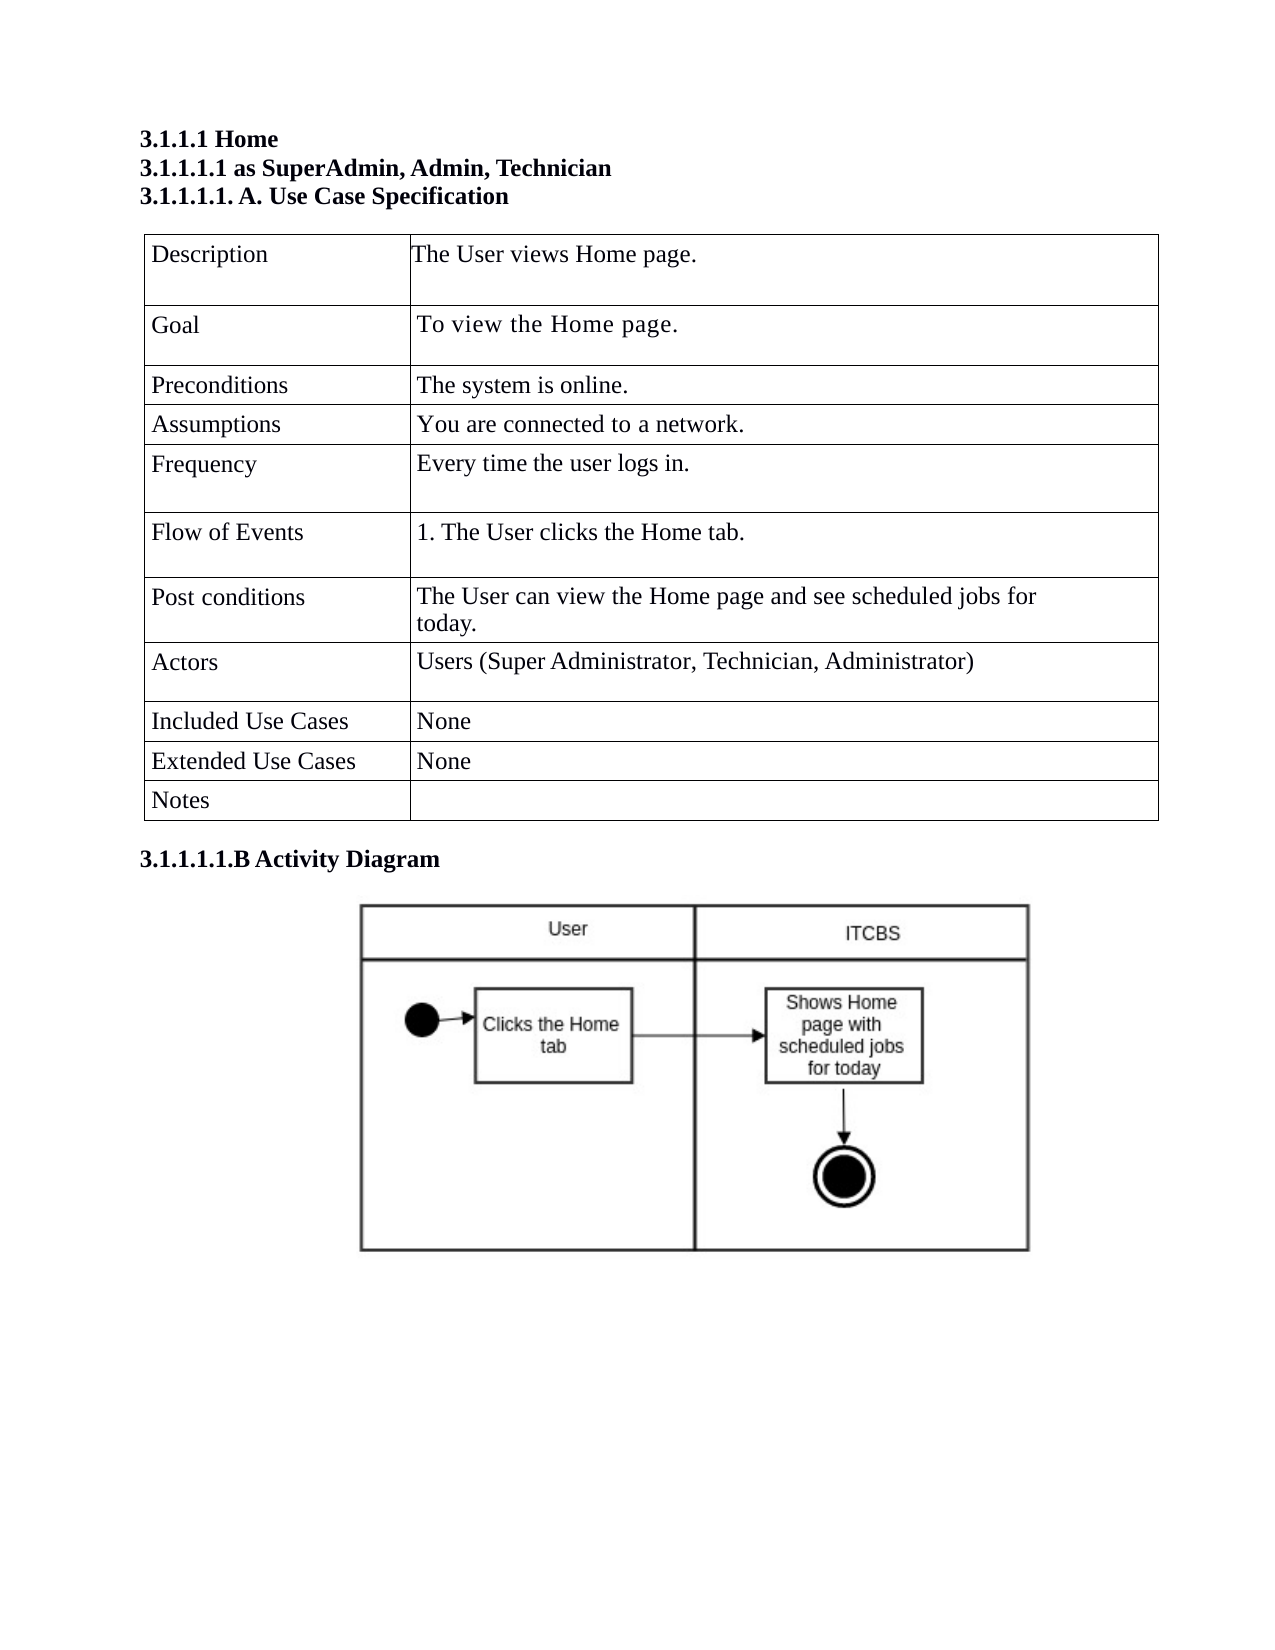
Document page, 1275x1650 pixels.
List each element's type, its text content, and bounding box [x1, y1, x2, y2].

table_cell Flow of Events [145, 513, 410, 576]
table_cell Included Use Cases [145, 702, 410, 741]
table_cell The system is online. [411, 366, 1158, 404]
table_cell Preconditions [145, 366, 410, 404]
table_cell 1. The User clicks the Home tab. [411, 513, 1158, 576]
table_cell None [411, 742, 1158, 780]
table_cell None [411, 702, 1158, 741]
text 3.1.1.1.1.B Activity Diagram [139, 844, 1096, 873]
table_cell Extended Use Cases [145, 742, 410, 780]
text 3.1.1.1.1 as SuperAdmin, Admin, Technician [139, 153, 1096, 181]
table_cell [411, 781, 1158, 820]
text 3.1.1.1.1. A. Use Case Specification [139, 181, 1096, 210]
table_cell Assumptions [145, 405, 410, 444]
table_cell Actors [145, 643, 410, 701]
table_cell Every time the user logs in. [411, 445, 1158, 511]
table_cell Frequency [145, 445, 410, 511]
table_cell Users (Super Administrator, Technician, Administrator) [411, 643, 1158, 701]
table_cell Post conditions [145, 578, 410, 642]
text 3.1.1.1 Home [139, 124, 1096, 153]
table_cell The User can view the Home page and see scheduled jobs for today. [411, 578, 1158, 642]
table_header The User views Home page. [411, 235, 1158, 305]
picture [94, 895, 1065, 1288]
table_cell Goal [145, 306, 410, 365]
table_cell To view the Home page. [411, 306, 1158, 365]
table_cell Notes [145, 781, 410, 820]
table_cell You are connected to a network. [411, 405, 1158, 444]
table_header Description [145, 235, 410, 305]
